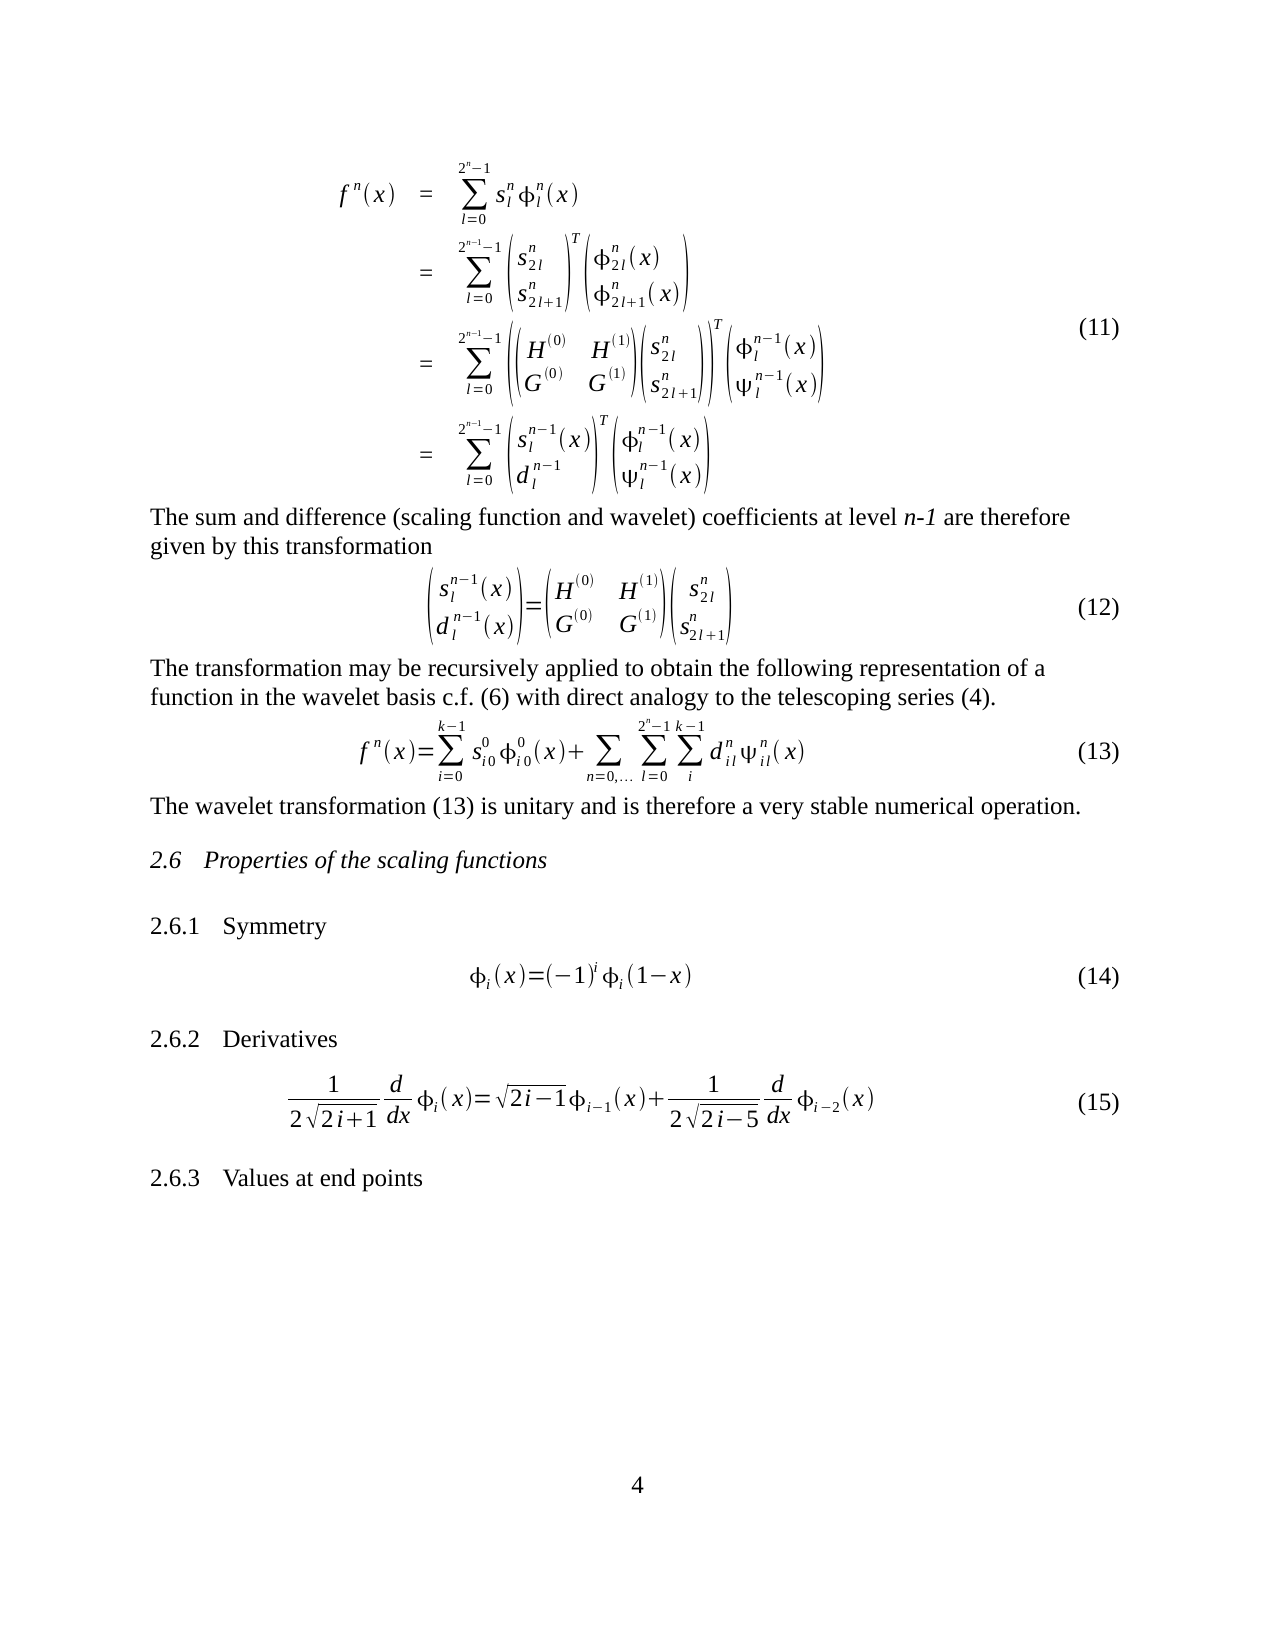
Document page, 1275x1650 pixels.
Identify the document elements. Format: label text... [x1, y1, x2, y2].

subtitle Symmetry [150, 911, 1125, 940]
table_header [150, 710, 1017, 791]
table_header [150, 1065, 1017, 1138]
subtitle Values at end points [150, 1163, 1125, 1191]
table_header [150, 150, 1017, 502]
text The transformation may be recursively applied to obtain the following representation of a function in the wavelet basis c.f. (6) with direct analogy to the telescoping series (4). [150, 653, 1125, 710]
table_header [150, 560, 1017, 653]
text The wavelet transformation (13) is unitary and is therefore a very stable numerical operation. [150, 791, 1125, 820]
table_header (11) [1017, 150, 1125, 502]
subtitle Properties of the scaling functions [150, 845, 1125, 874]
table_header (13) [1017, 710, 1125, 791]
table_header (15) [1017, 1065, 1125, 1138]
table_header (12) [1017, 560, 1125, 653]
text The sum and difference (scaling function and wavelet) coefficients at level n-1 are therefore given by this transformation [150, 502, 1125, 560]
subtitle Derivatives [150, 1024, 1125, 1052]
table_header (14) [1017, 953, 1125, 999]
table_header [150, 953, 1017, 999]
